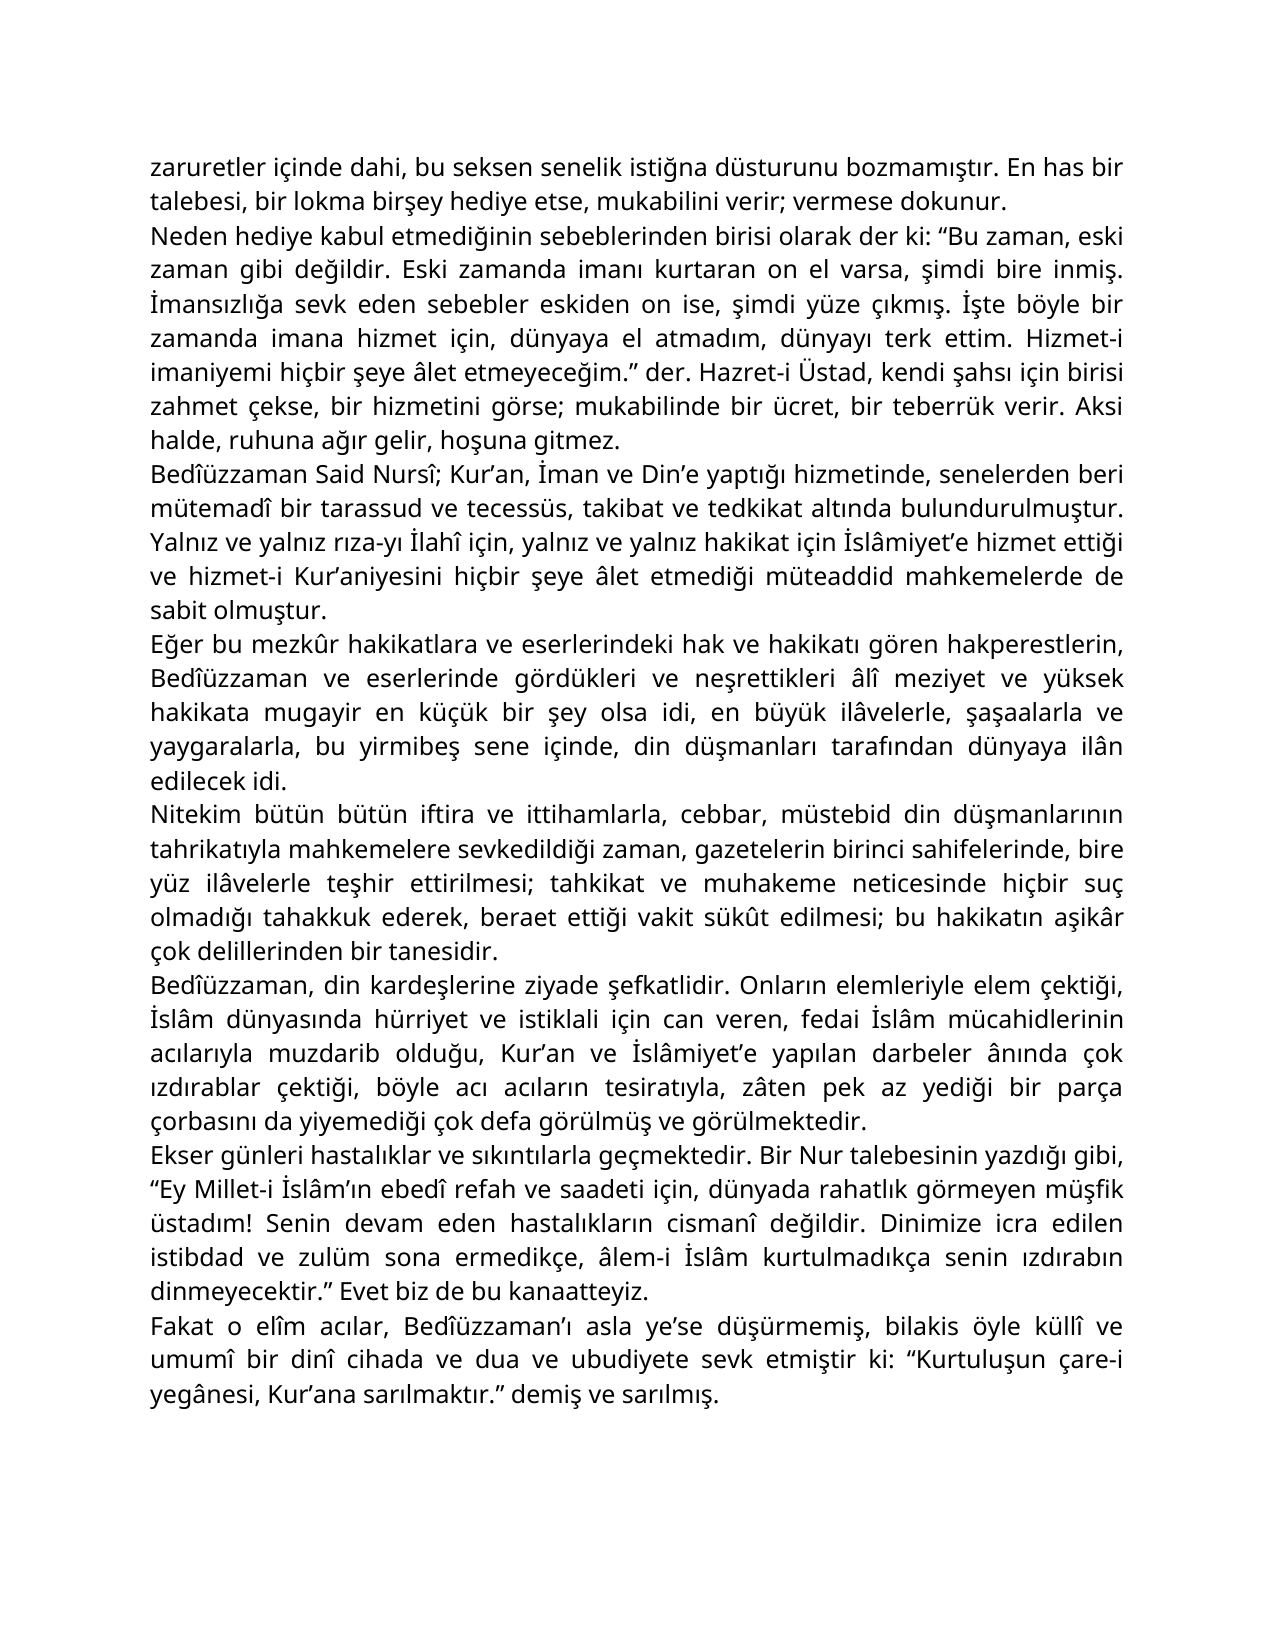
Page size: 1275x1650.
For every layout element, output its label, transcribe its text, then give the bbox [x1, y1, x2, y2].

text Bedîüzzaman, din kardeşlerine ziyade şefkatlidir. Onların elemleriyle elem çektiği, İslâm dünyasında hürriyet ve istiklali için can veren, fedai İslâm mücahidlerinin acılarıyla muzdarib olduğu, Kur’an ve İslâmiyet’e yapılan darbeler ânında çok ızdırablar çektiği, böyle acı acıların tesiratıyla, zâten pek az yediği bir parça çorbasını da yiyemediği çok defa görülmüş ve görülmektedir. [150, 967, 1125, 1138]
text Ekser günleri hastalıklar ve sıkıntılarla geçmektedir. Bir Nur talebesinin yazdığı gibi, “Ey Millet-i İslâm’ın ebedî refah ve saadeti için, dünyada rahatlık görmeyen müşfik üstadım! Senin devam eden hastalıkların cismanî değildir. Dinimize icra edilen istibdad ve zulüm sona ermedikçe, âlem-i İslâm kurtulmadıkça senin ızdırabın dinmeyecektir.” Evet biz de bu kanaatteyiz. [150, 1138, 1125, 1308]
text Neden hediye kabul etmediğinin sebeblerinden birisi olarak der ki: “Bu zaman, eski zaman gibi değildir. Eski zamanda imanı kurtaran on el varsa, şimdi bire inmiş. İmansızlığa sevk eden sebebler eskiden on ise, şimdi yüze çıkmış. İşte böyle bir zamanda imana hizmet için, dünyaya el atmadım, dünyayı terk ettim. Hizmet-i imaniyemi hiçbir şeye âlet etmeyeceğim.” der. Hazret-i Üstad, kendi şahsı için birisi zahmet çekse, bir hizmetini görse; mukabilinde bir ücret, bir teberrük verir. Aksi halde, ruhuna ağır gelir, hoşuna gitmez. [150, 218, 1125, 457]
text zaruretler içinde dahi, bu seksen senelik istiğna düsturunu bozmamıştır. En has bir talebesi, bir lokma birşey hediye etse, mukabilini verir; vermese dokunur. [150, 150, 1125, 218]
text Bedîüzzaman Said Nursî; Kur’an, İman ve Din’e yaptığı hizmetinde, senelerden beri mütemadî bir tarassud ve tecessüs, takibat ve tedkikat altında bulundurulmuştur. Yalnız ve yalnız rıza-yı İlahî için, yalnız ve yalnız hakikat için İslâmiyet’e hizmet ettiği ve hizmet-i Kur’aniyesini hiçbir şeye âlet etmediği müteaddid mahkemelerde de sabit olmuştur. [150, 457, 1125, 627]
text Eğer bu mezkûr hakikatlara ve eserlerindeki hak ve hakikatı gören hakperestlerin, Bedîüzzaman ve eserlerinde gördükleri ve neşrettikleri âlî meziyet ve yüksek hakikata mugayir en küçük bir şey olsa idi, en büyük ilâvelerle, şaşaalarla ve yaygaralarla, bu yirmibeş sene içinde, din düşmanları tarafından dünyaya ilân edilecek idi. [150, 627, 1125, 797]
text Fakat o elîm acılar, Bedîüzzaman’ı asla ye’se düşürmemiş, bilakis öyle küllî ve umumî bir dinî cihada ve dua ve ubudiyete sevk etmiştir ki: “Kurtuluşun çare-i yegânesi, Kur’ana sarılmaktır.” demiş ve sarılmış. [150, 1308, 1125, 1410]
text Nitekim bütün bütün iftira ve ittihamlarla, cebbar, müstebid din düşmanlarının tahrikatıyla mahkemelere sevkedildiği zaman, gazetelerin birinci sahifelerinde, bire yüz ilâvelerle teşhir ettirilmesi; tahkikat ve muhakeme neticesinde hiçbir suç olmadığı tahakkuk ederek, beraet ettiği vakit sükût edilmesi; bu hakikatın aşikâr çok delillerinden bir tanesidir. [150, 797, 1125, 967]
